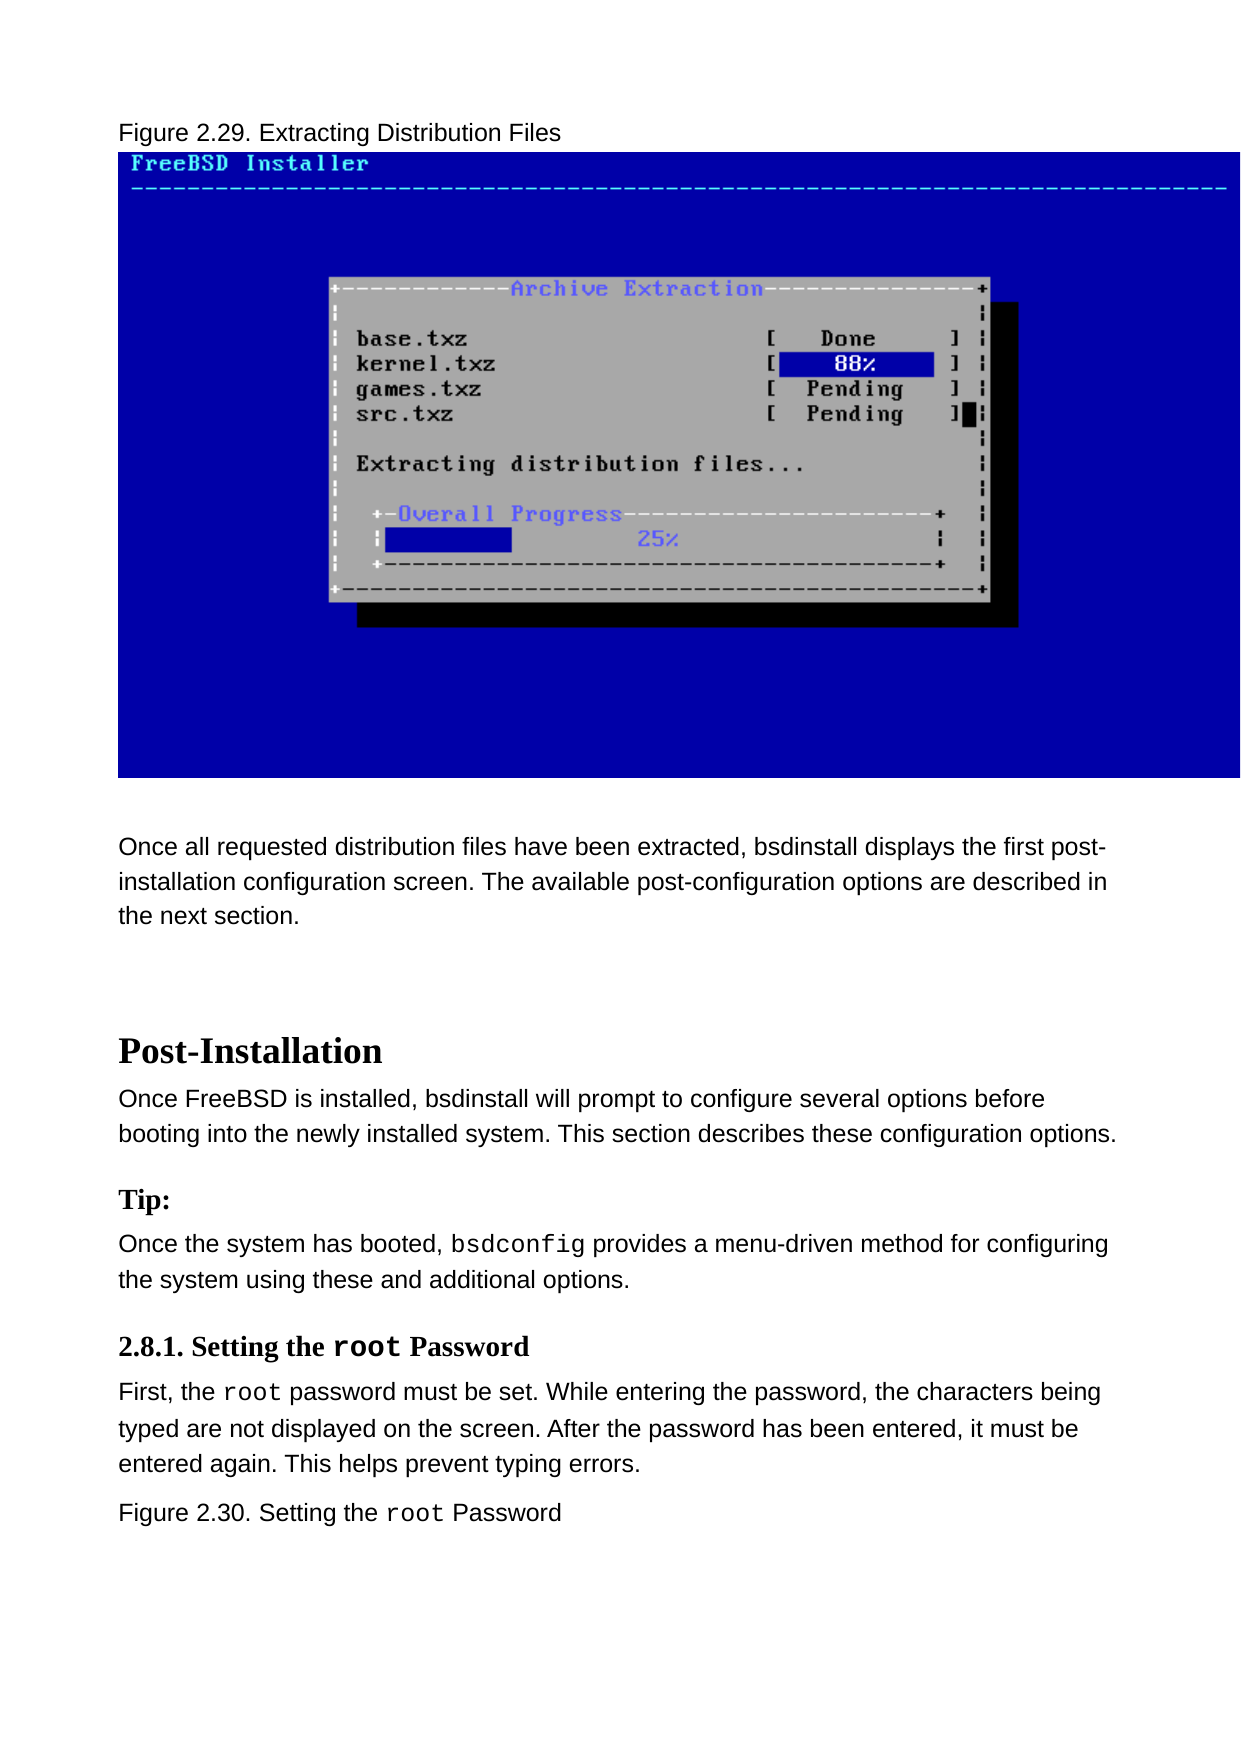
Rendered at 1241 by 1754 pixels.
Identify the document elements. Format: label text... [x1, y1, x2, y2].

subtitle Tip: [118, 1182, 1122, 1216]
picture [118, 152, 1241, 778]
subtitle Post-Installation [118, 1029, 1122, 1072]
text Figure 2.29. Extracting Distribution Files [118, 118, 1122, 147]
text First, the root password must be set. While entering the password, the characters being typed are not displayed on the screen. After the password has been entered, it must be entered again. This helps prevent typing errors. [118, 1377, 1122, 1477]
subtitle 2.8.1. Setting the root Password [118, 1329, 1122, 1365]
text Figure 2.30. Setting the root Password [118, 1498, 1122, 1528]
text Once the system has booted, bsdconfig provides a menu-driven method for configuring the system using these and additional options. [118, 1228, 1122, 1294]
text Once all requested distribution files have been extracted, bsdinstall displays the first post-installation configuration screen. The available post-configuration options are described in the next section. [118, 832, 1122, 930]
text Once FreeBSD is installed, bsdinstall will prompt to configure several options before booting into the newly installed system. This section describes these configuration options. [118, 1084, 1122, 1148]
